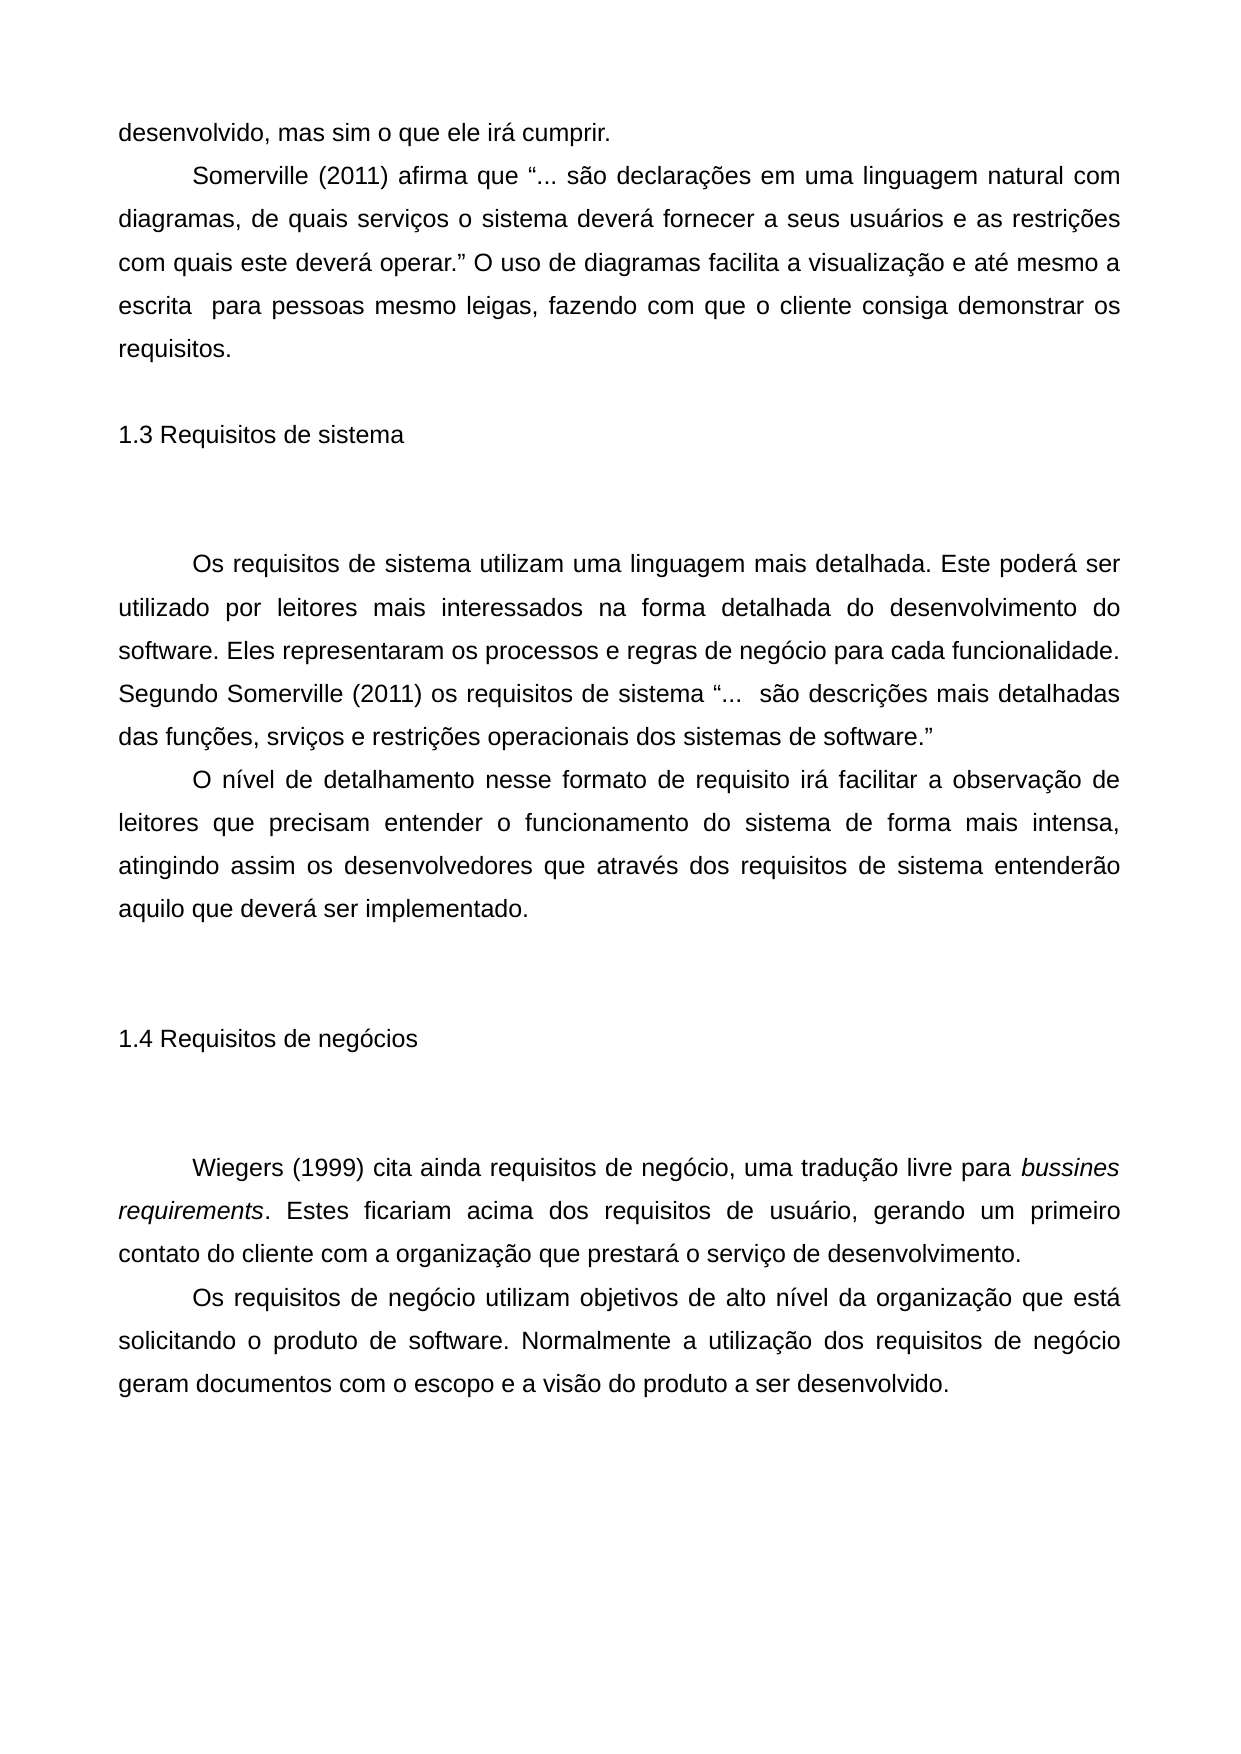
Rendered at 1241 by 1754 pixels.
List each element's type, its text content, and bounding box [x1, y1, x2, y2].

text Wiegers (1999) cita ainda requisitos de negócio, uma tradução livre para bussines requirements. Estes ficariam acima dos requisitos de usuário, gerando um primeiro contato do cliente com a organização que prestará o serviço de desenvolvimento. [118, 1153, 1122, 1268]
text 1.4 Requisitos de negócios [118, 1024, 1122, 1052]
text Somerville (2011) afirma que “... são declarações em uma linguagem natural com diagramas, de quais serviços o sistema deverá fornecer a seus usuários e as restrições com quais este deverá operar.” O uso de diagramas facilita a visualização e até mesmo a escrita para pessoas mesmo leigas, fazendo com que o cliente consiga demonstrar os requisitos. [118, 161, 1122, 362]
text desenvolvido, mas sim o que ele irá cumprir. [118, 118, 1122, 147]
text 1.3 Requisitos de sistema [118, 420, 1122, 449]
text O nível de detalhamento nesse formato de requisito irá facilitar a observação de leitores que precisam entender o funcionamento do sistema de forma mais intensa, atingindo assim os desenvolvedores que através dos requisitos de sistema entenderão aquilo que deverá ser implementado. [118, 765, 1122, 923]
text Os requisitos de negócio utilizam objetivos de alto nível da organização que está solicitando o produto de software. Normalmente a utilização dos requisitos de negócio geram documentos com o escopo e a visão do produto a ser desenvolvido. [118, 1282, 1122, 1397]
text Os requisitos de sistema utilizam uma linguagem mais detalhada. Este poderá ser utilizado por leitores mais interessados na forma detalhada do desenvolvimento do software. Eles representaram os processos e regras de negócio para cada funcionalidade. Segundo Somerville (2011) os requisitos de sistema “... são descrições mais detalhadas das funções, srviços e restrições operacionais dos sistemas de software.” [118, 549, 1122, 751]
